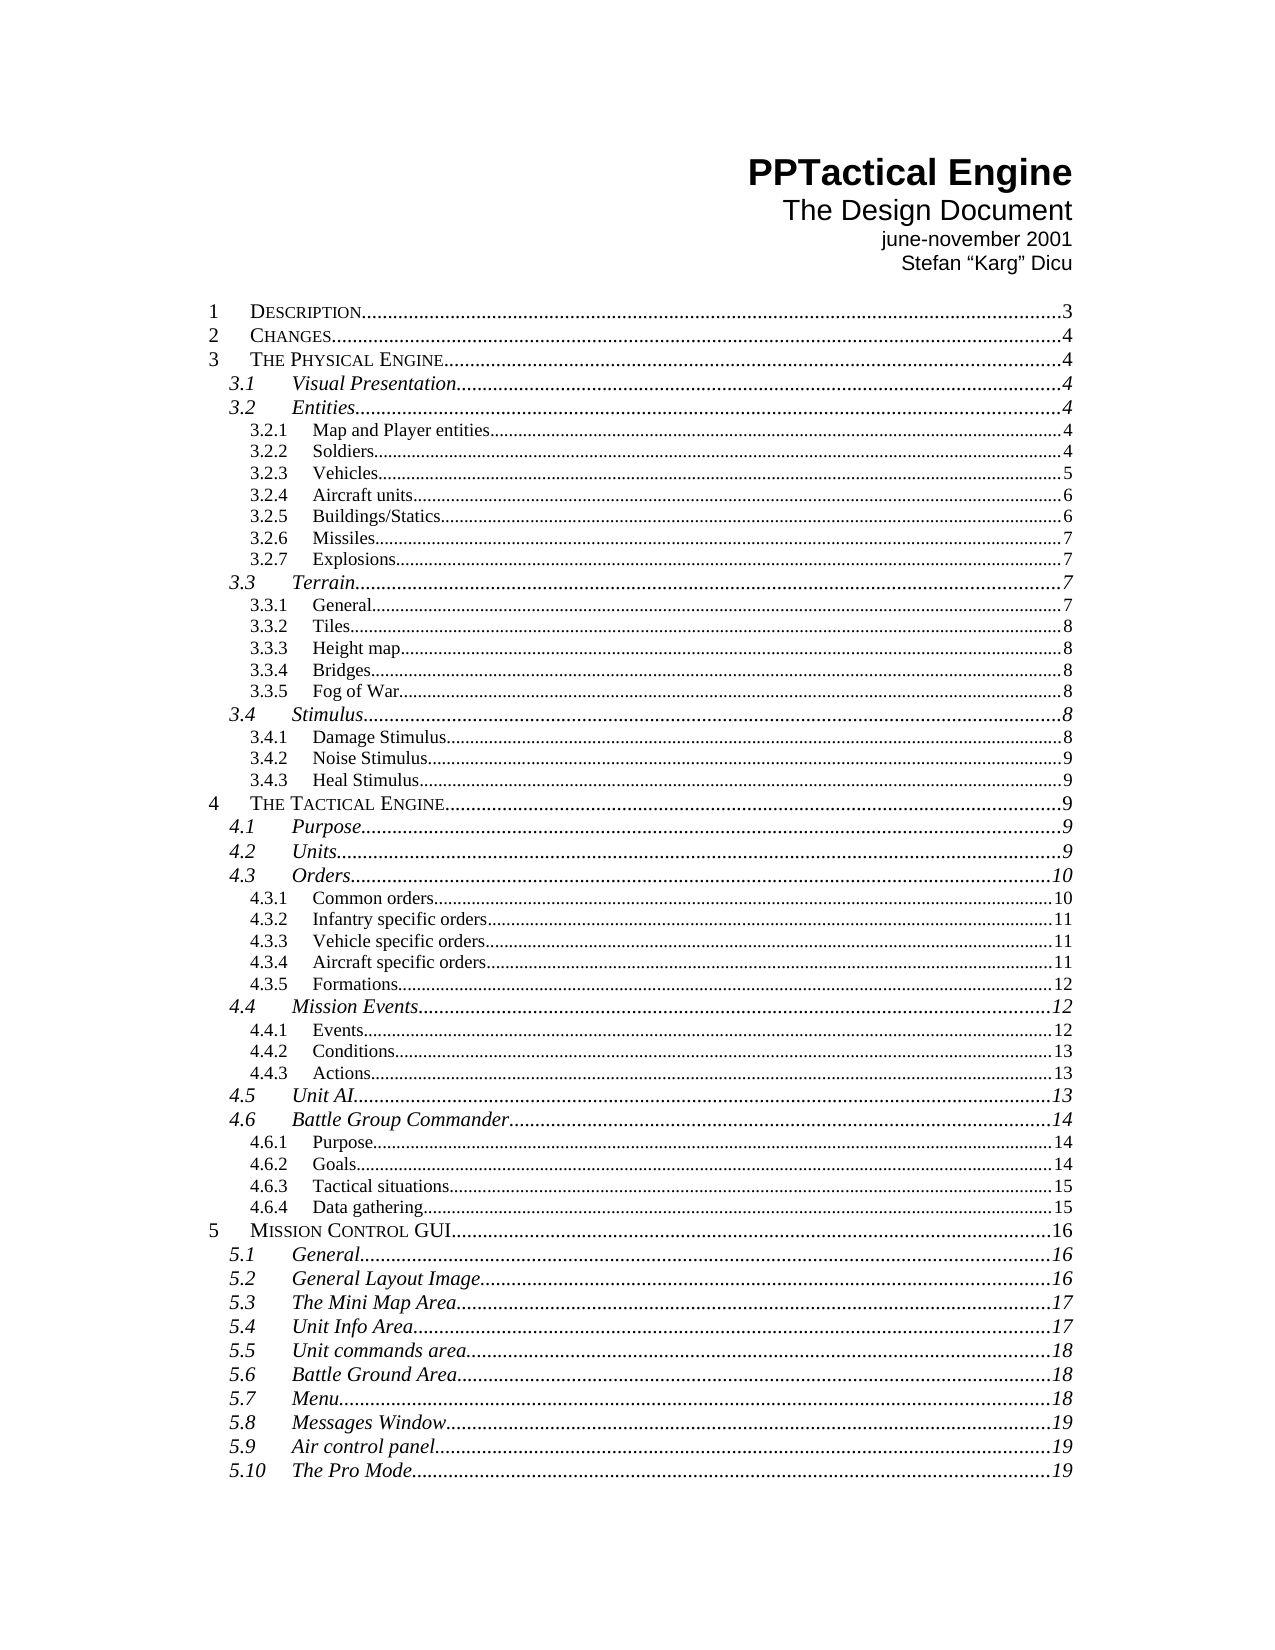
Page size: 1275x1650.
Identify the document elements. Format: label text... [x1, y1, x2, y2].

text 4.4.1 Events 12 [250, 1018, 1072, 1040]
text 3.2.7 Explosions 7 [250, 548, 1072, 570]
text 4 The Tactical Engine 9 [208, 790, 1072, 814]
text 3.4 Stimulus 8 [229, 702, 1072, 726]
text june-november 2001 [187, 227, 1072, 251]
text 5.2 General Layout Image 16 [229, 1266, 1072, 1290]
text 5.4 Unit Info Area 17 [229, 1314, 1072, 1338]
text 5.8 Messages Window 19 [229, 1410, 1072, 1434]
text 4.4 Mission Events 12 [229, 994, 1072, 1018]
text 3.1 Visual Presentation 4 [229, 371, 1072, 395]
text 5.10 The Pro Mode 19 [229, 1458, 1072, 1482]
text 4.4.3 Actions 13 [250, 1062, 1072, 1083]
text 4.2 Units 9 [229, 838, 1072, 863]
text 5.9 Air control panel 19 [229, 1434, 1072, 1458]
text 5.7 Menu 18 [229, 1386, 1072, 1410]
text 4.5 Unit AI 13 [229, 1083, 1072, 1107]
text 3.2.1 Map and Player entities 4 [250, 419, 1072, 440]
text 4.3.1 Common orders 10 [250, 887, 1072, 908]
text 3.3 Terrain 7 [229, 570, 1072, 594]
text 3.3.4 Bridges 8 [250, 658, 1072, 680]
text 3.2 Entities 4 [229, 395, 1072, 419]
text 5.1 General 16 [229, 1242, 1072, 1266]
text 3.4.3 Heal Stimulus 9 [250, 769, 1072, 790]
text 5.5 Unit commands area 18 [229, 1338, 1072, 1362]
text 3.2.4 Aircraft units 6 [250, 483, 1072, 505]
text 3.3.5 Fog of War 8 [250, 680, 1072, 702]
text 2 Changes 4 [208, 323, 1072, 347]
text 5.3 The Mini Map Area 17 [229, 1290, 1072, 1314]
text 4.6.3 Tactical situations 15 [250, 1174, 1072, 1196]
text PPTactical Engine [187, 150, 1072, 193]
text 4.6.2 Goals 14 [250, 1153, 1072, 1174]
text 3.3.1 General 7 [250, 594, 1072, 615]
text 4.1 Purpose 9 [229, 814, 1072, 838]
text 3.2.6 Missiles 7 [250, 527, 1072, 548]
text 3.2.2 Soldiers 4 [250, 440, 1072, 462]
text 3.3.3 Height map 8 [250, 637, 1072, 658]
text 4.3 Orders 10 [229, 863, 1072, 887]
text 4.6.4 Data gathering 15 [250, 1196, 1072, 1218]
text The Design Document [187, 193, 1072, 227]
text 4.3.3 Vehicle specific orders 11 [250, 930, 1072, 951]
text 4.3.4 Aircraft specific orders 11 [250, 951, 1072, 973]
text 1 Description 3 [208, 298, 1072, 323]
text 5.6 Battle Ground Area 18 [229, 1362, 1072, 1386]
text 4.6.1 Purpose 14 [250, 1131, 1072, 1153]
text 3.4.1 Damage Stimulus 8 [250, 726, 1072, 747]
text 3.4.2 Noise Stimulus 9 [250, 747, 1072, 769]
text 4.4.2 Conditions 13 [250, 1040, 1072, 1062]
text 3.2.3 Vehicles 5 [250, 462, 1072, 483]
text 3.3.2 Tiles 8 [250, 615, 1072, 637]
text 4.3.2 Infantry specific orders 11 [250, 908, 1072, 930]
text 5 Mission Control GUI 16 [208, 1218, 1072, 1242]
text 3 The Physical Engine 4 [208, 347, 1072, 371]
text 4.6 Battle Group Commander 14 [229, 1107, 1072, 1131]
text Stefan “Karg” Dicu [187, 251, 1072, 274]
text 4.3.5 Formations 12 [250, 973, 1072, 994]
text 3.2.5 Buildings/Statics 6 [250, 505, 1072, 527]
